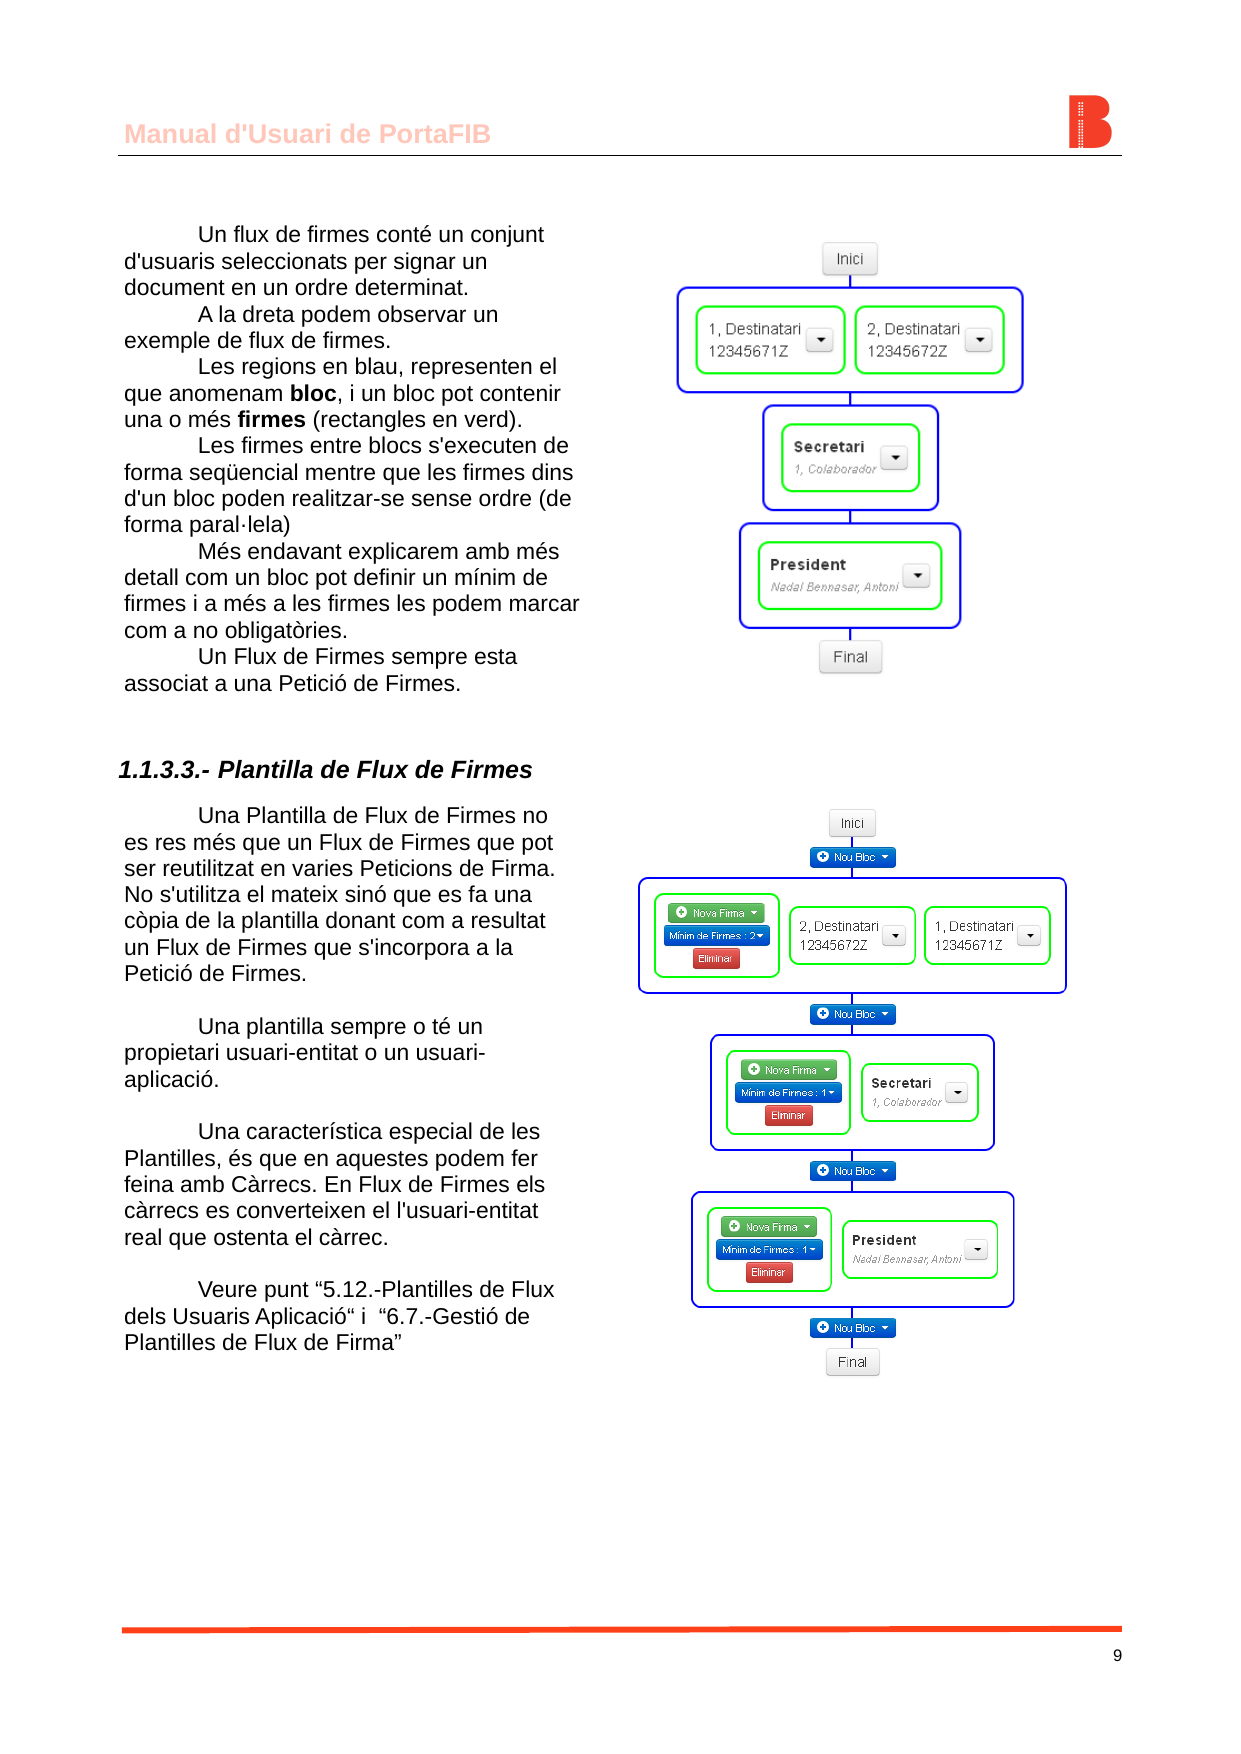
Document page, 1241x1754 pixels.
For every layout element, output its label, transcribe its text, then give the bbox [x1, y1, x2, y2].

picture [660, 221, 1056, 698]
table_header [595, 216, 1122, 704]
subtitle Plantilla de Flux de Firmes [118, 755, 1122, 784]
picture [1063, 94, 1117, 150]
table_header Una Plantilla de Flux de Firmes no es res més que un Flux de Firmes que pot ser reutilitzat en varies Peticions de Firma. No s'utilitza el mateix sinó que es fa una còpia de la plantilla donant com a resultat un Flux de Firmes que s'incorpora a la Petició de Firmes. Una plantilla sempre o té un propietari usuari-entitat o un usuari-aplicació. Una característica especial de les Plantilles, és que en aquestes podem fer feina amb Càrrecs. En Flux de Firmes els càrrecs es converteixen el l'usuari-entitat real que ostenta el càrrec. Veure punt “5.12.-Plantilles de Flux dels Usuaris Aplicació“ i “6.7.-Gestió de Plantilles de Flux de Firma” [118, 796, 572, 1392]
picture [614, 801, 1081, 1387]
table_header Un flux de firmes conté un conjunt d'usuaris seleccionats per signar un document en un ordre determinat. A la dreta podem observar un exemple de flux de firmes. Les regions en blau, representen el que anomenam bloc, i un bloc pot contenir una o més firmes (rectangles en verd). Les firmes entre blocs s'executen de forma seqüencial mentre que les firmes dins d'un bloc poden realitzar-se sense ordre (de forma paral·lela) Més endavant explicarem amb més detall com un bloc pot definir un mínim de firmes i a més a les firmes les podem marcar com a no obligatòries. Un Flux de Firmes sempre esta associat a una Petició de Firmes. [118, 216, 594, 704]
table_header [573, 796, 1122, 1392]
